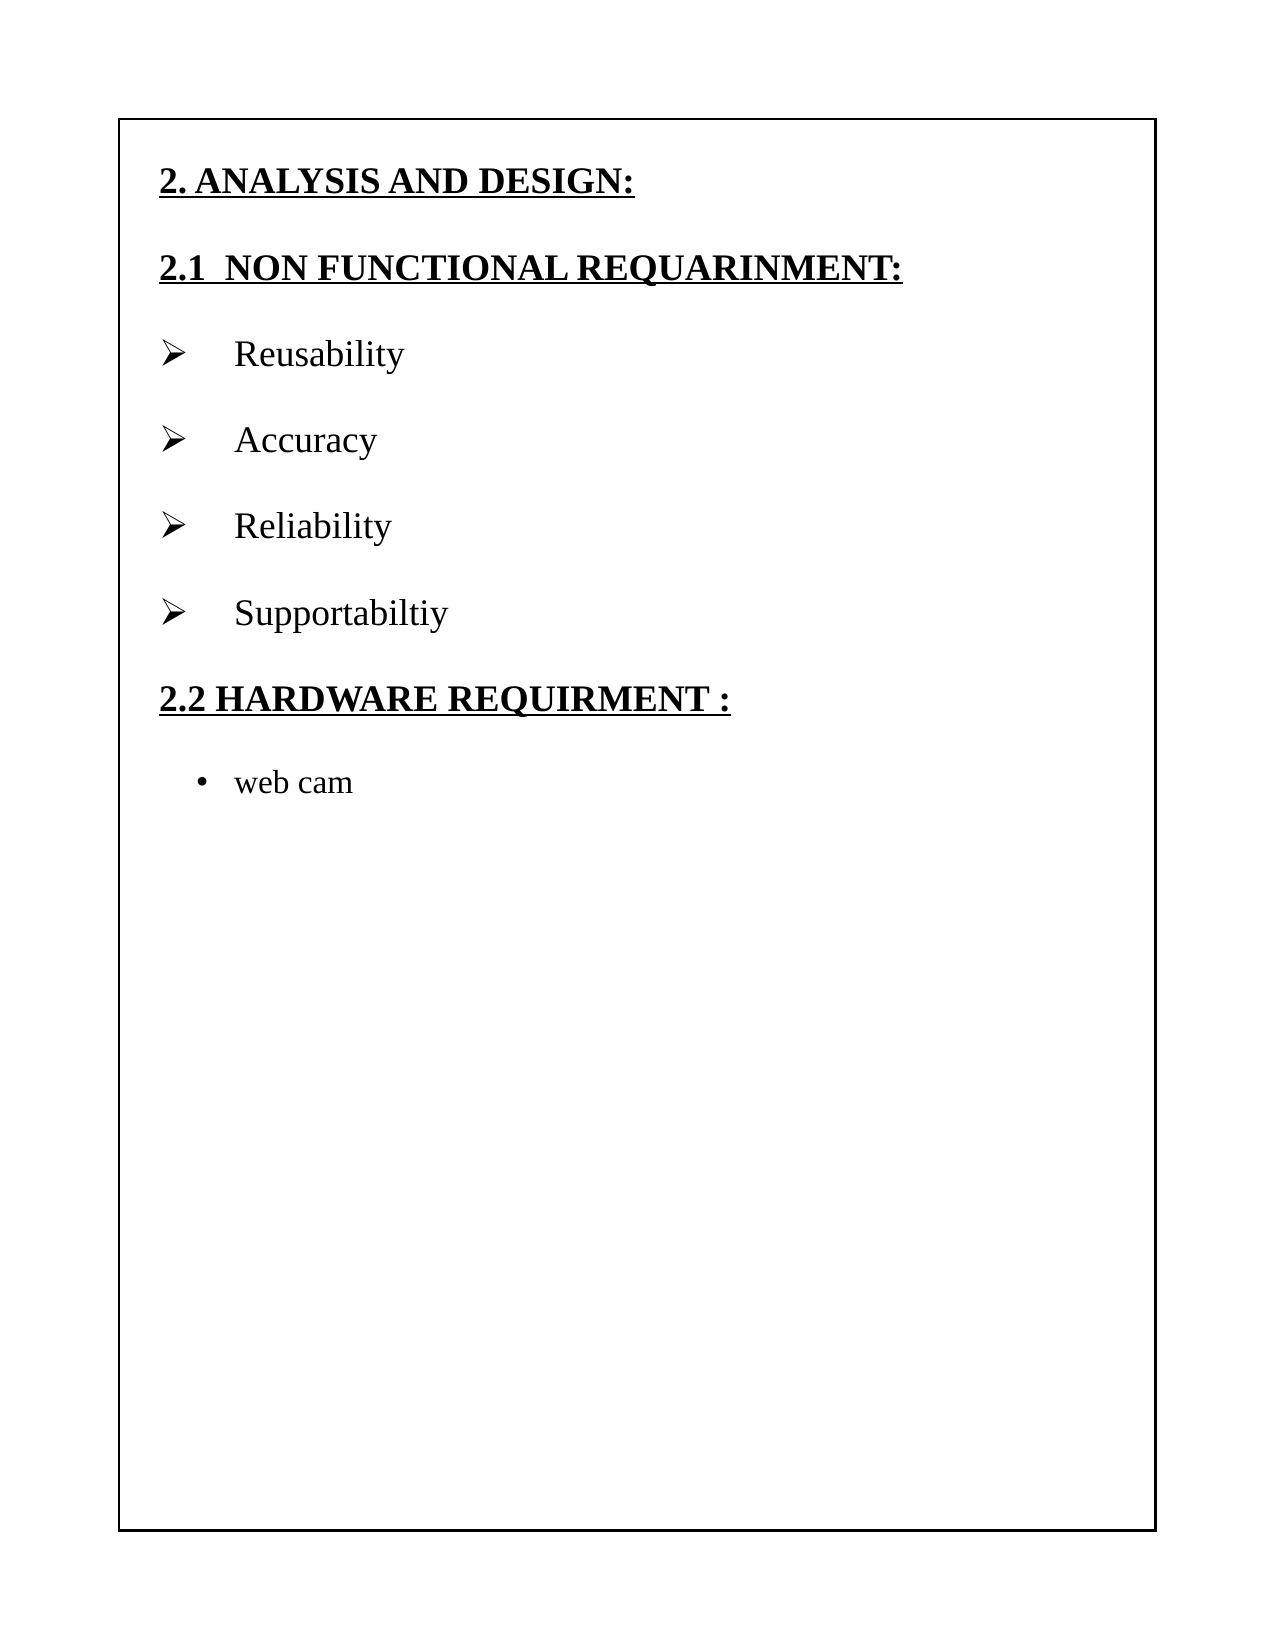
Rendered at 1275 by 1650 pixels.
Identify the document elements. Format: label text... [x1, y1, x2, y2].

list web cam [196, 763, 1116, 801]
list Accuracy [159, 418, 1116, 461]
list Reusability [159, 331, 1116, 374]
list Reliability [159, 504, 1116, 547]
list Supportabiltiy [159, 590, 1116, 633]
text 2. ANALYSIS AND DESIGN: [159, 159, 1116, 202]
text 2.2 HARDWARE REQUIRMENT : [159, 676, 1116, 719]
text 2.1 NON FUNCTIONAL REQUARINMENT: [159, 245, 1116, 288]
